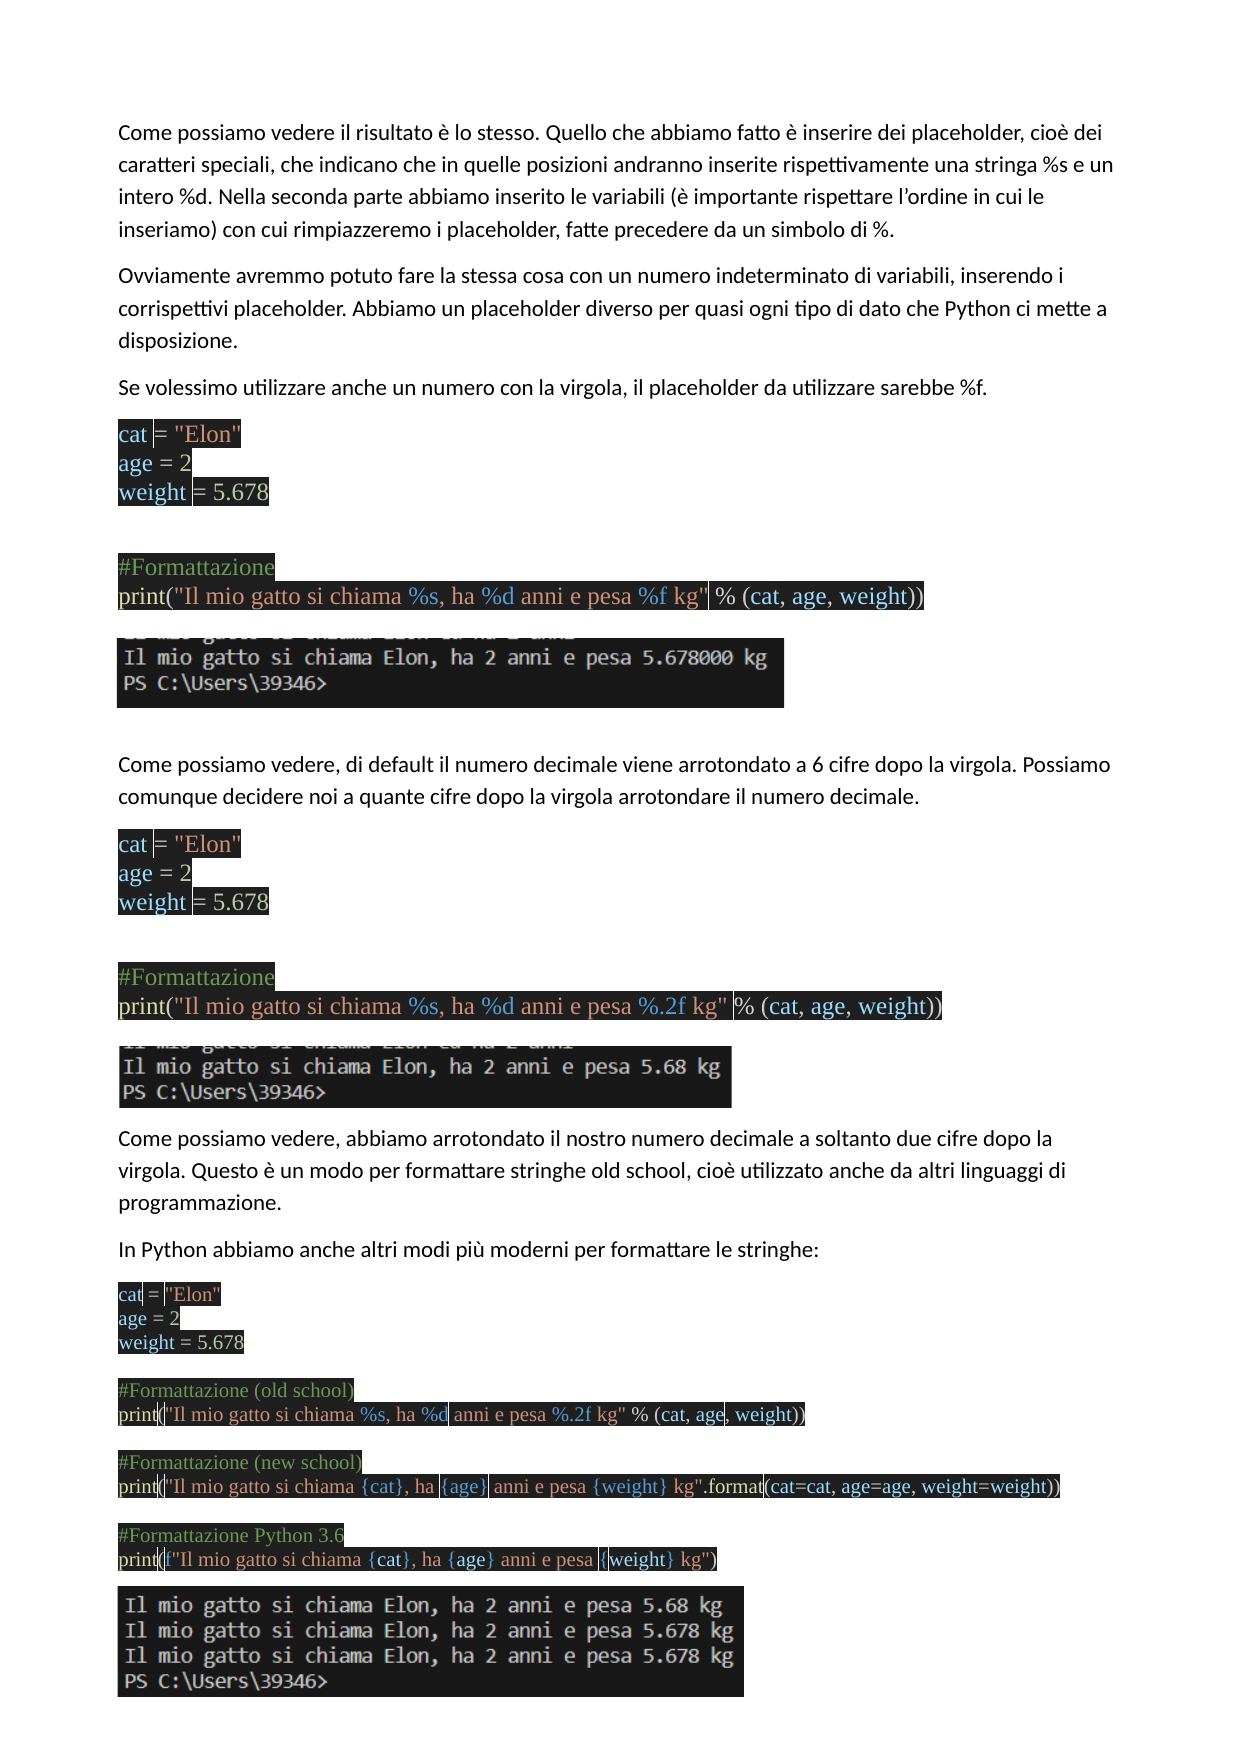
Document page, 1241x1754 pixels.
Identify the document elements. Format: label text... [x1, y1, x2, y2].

picture [116, 638, 785, 708]
picture [119, 1046, 732, 1108]
picture [117, 1586, 744, 1697]
text cat = "Elon" [118, 419, 1122, 448]
text age = 2 [118, 858, 1122, 887]
text #Formattazione (old school) [118, 1378, 1122, 1402]
text cat = "Elon" [118, 829, 1122, 858]
text #Formattazione (new school) [118, 1450, 1122, 1474]
text print("Il mio gatto si chiama %s, ha %d anni e pesa %.2f kg" % (cat, age, weight)) [118, 991, 1122, 1020]
text Come possiamo vedere, di default il numero decimale viene arrotondato a 6 cifre dopo la virgola. Possiamo comunque decidere noi a quante cifre dopo la virgola arrotondare il numero decimale. [118, 750, 1122, 810]
text age = 2 [118, 1306, 1122, 1330]
text Se volessimo utilizzare anche un numero con la virgola, il placeholder da utilizzare sarebbe %f. [118, 373, 1122, 401]
text Come possiamo vedere, abbiamo arrotondato il nostro numero decimale a soltanto due cifre dopo la virgola. Questo è un modo per formattare stringhe old school, cioè utilizzato anche da altri linguaggi di programmazione. [118, 1124, 1122, 1216]
text print(f"Il mio gatto si chiama {cat}, ha {age} anni e pesa {weight} kg") [118, 1547, 1122, 1571]
text #Formattazione [118, 962, 1122, 991]
text weight = 5.678 [118, 477, 1122, 506]
text print("Il mio gatto si chiama %s, ha %d anni e pesa %f kg" % (cat, age, weight)) [118, 581, 1122, 610]
text print("Il mio gatto si chiama {cat}, ha {age} anni e pesa {weight} kg".format(cat=cat, age=age, weight=weight)) [118, 1474, 1122, 1498]
text weight = 5.678 [118, 887, 1122, 915]
text Ovviamente avremmo potuto fare la stessa cosa con un numero indeterminato di variabili, inserendo i corrispettivi placeholder. Abbiamo un placeholder diverso per quasi ogni tipo di dato che Python ci mette a disposizione. [118, 261, 1122, 354]
text weight = 5.678 [118, 1330, 1122, 1354]
text Come possiamo vedere il risultato è lo stesso. Quello che abbiamo fatto è inserire dei placeholder, cioè dei caratteri speciali, che indicano che in quelle posizioni andranno inserite rispettivamente una stringa %s e un intero %d. Nella seconda parte abbiamo inserito le variabili (è importante rispettare l’ordine in cui le inseriamo) con cui rimpiazzeremo i placeholder, fatte precedere da un simbolo di %. [118, 118, 1122, 243]
text In Python abbiamo anche altri modi più moderni per formattare le stringhe: [118, 1235, 1122, 1263]
text #Formattazione [118, 552, 1122, 581]
text cat = "Elon" [118, 1282, 1122, 1306]
text age = 2 [118, 448, 1122, 477]
text print("Il mio gatto si chiama %s, ha %d anni e pesa %.2f kg" % (cat, age, weight)) [118, 1402, 1122, 1426]
text #Formattazione Python 3.6 [118, 1522, 1122, 1547]
